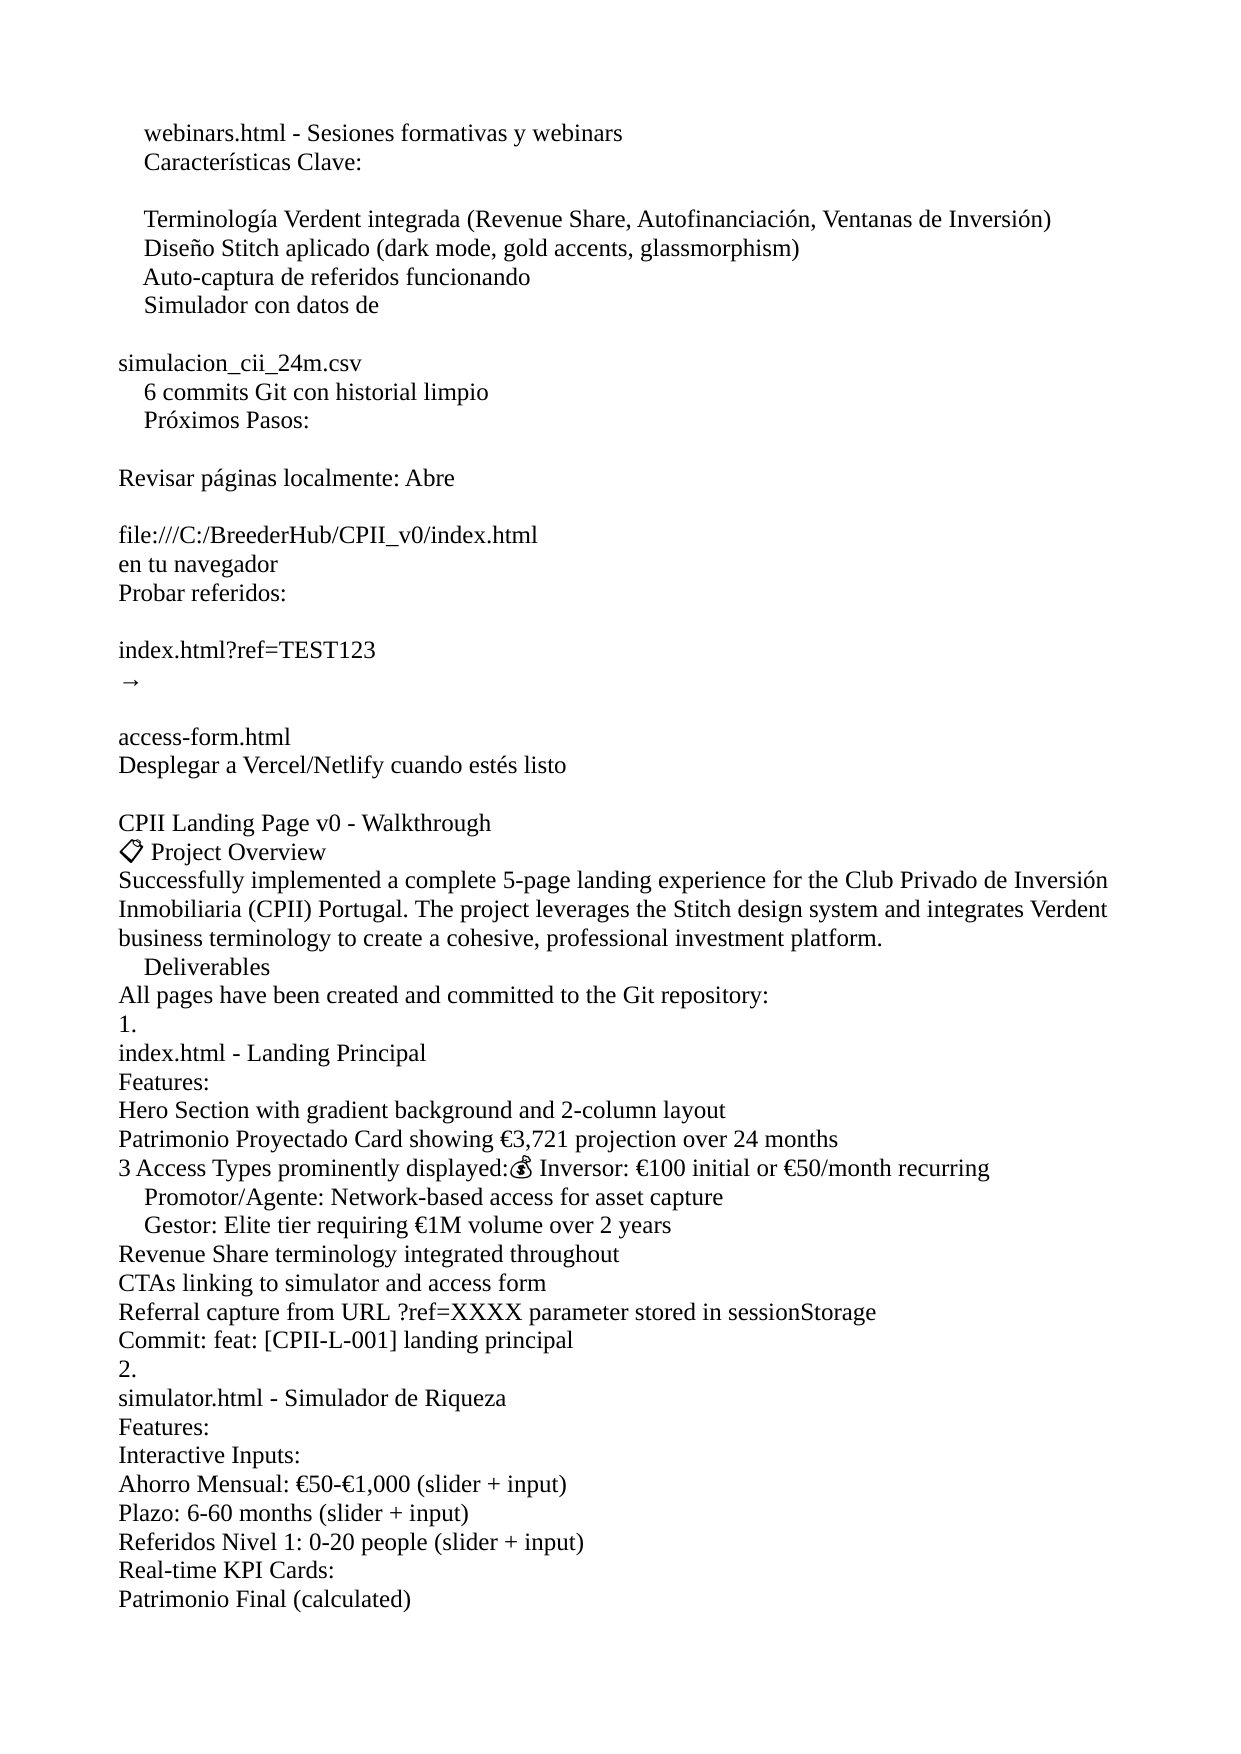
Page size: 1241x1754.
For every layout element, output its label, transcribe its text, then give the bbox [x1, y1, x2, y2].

table_cell ✅ webinars.html - Sesiones formativas y webinars 🎯 Características Clave: ✅ Terminología Verdent integrada (Revenue Share, Autofinanciación, Ventanas de Inversión) ✅ Diseño Stitch aplicado (dark mode, gold accents, glassmorphism) ✅ Auto-captura de referidos funcionando ✅ Simulador con datos de simulacion_cii_24m.csv ✅ 6 commits Git con historial limpio 🚀 Próximos Pasos: Revisar páginas localmente: Abre file:///C:/BreederHub/CPII_v0/index.html en tu navegador Probar referidos: index.html?ref=TEST123 → access-form.html Desplegar a Vercel/Netlify cuando estés listo CPII Landing Page v0 - Walkthrough 📋 Project Overview Successfully implemented a complete 5-page landing experience for the Club Privado de Inversión Inmobiliaria (CPII) Portugal. The project leverages the Stitch design system and integrates Verdent business terminology to create a cohesive, professional investment platform. 🎯 Deliverables All pages have been created and committed to the Git repository: 1. index.html - Landing Principal Features: Hero Section with gradient background and 2-column layout Patrimonio Proyectado Card showing €3,721 projection over 24 months 3 Access Types prominently displayed:💰 Inversor: €100 initial or €50/month recurring 🤝 Promotor/Agente: Network-based access for asset capture 👑 Gestor: Elite tier requiring €1M volume over 2 years Revenue Share terminology integrated throughout CTAs linking to simulator and access form Referral capture from URL ?ref=XXXX parameter stored in sessionStorage Commit: feat: [CPII-L-001] landing principal 2. simulator.html - Simulador de Riqueza Features: Interactive Inputs: Ahorro Mensual: €50-€1,000 (slider + input) Plazo: 6-60 months (slider + input) Referidos Nivel 1: 0-20 people (slider + input) Real-time KPI Cards: Patrimonio Final (calculated) [118, 118, 1122, 1613]
